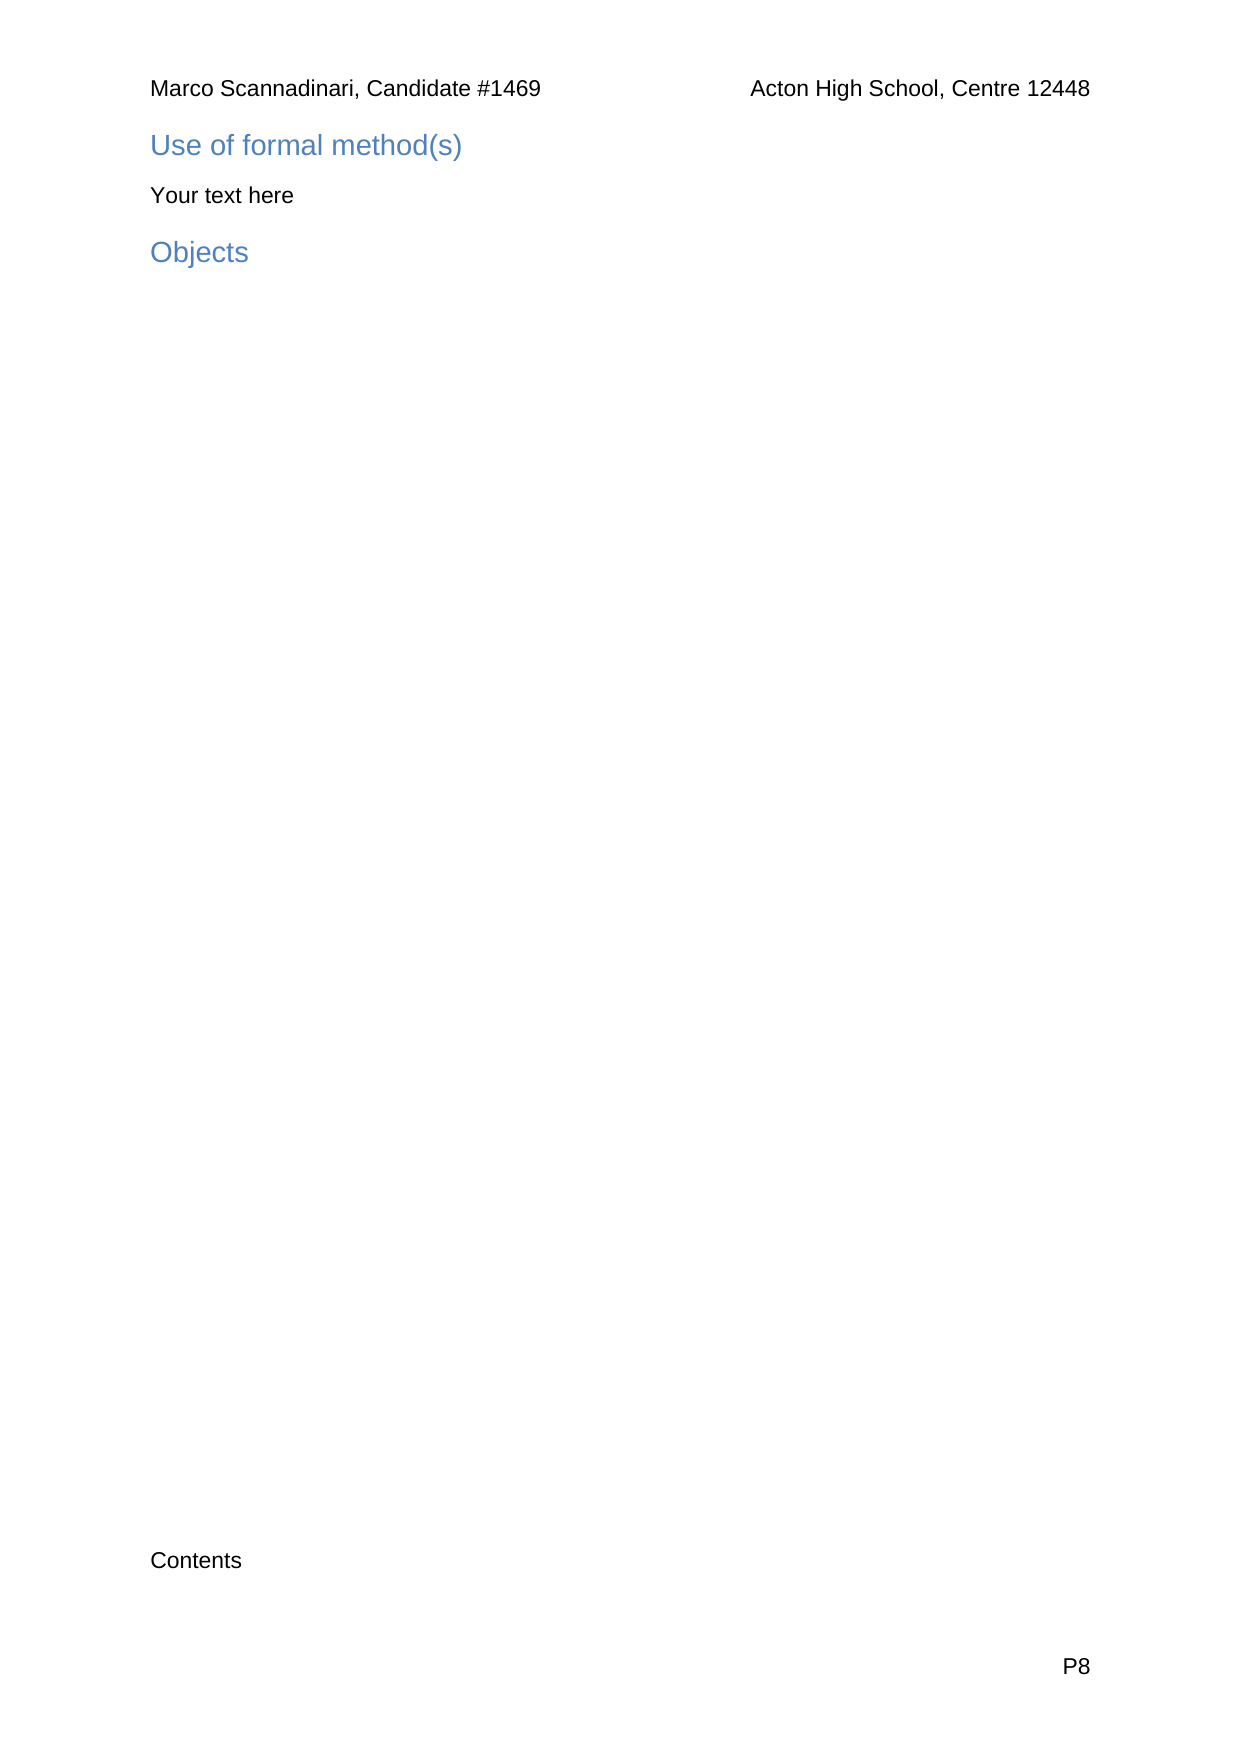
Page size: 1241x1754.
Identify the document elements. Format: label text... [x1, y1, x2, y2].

subtitle Use of formal method(s) [150, 128, 1090, 161]
subtitle Objects [150, 235, 1090, 268]
text Your text here [150, 182, 1090, 208]
